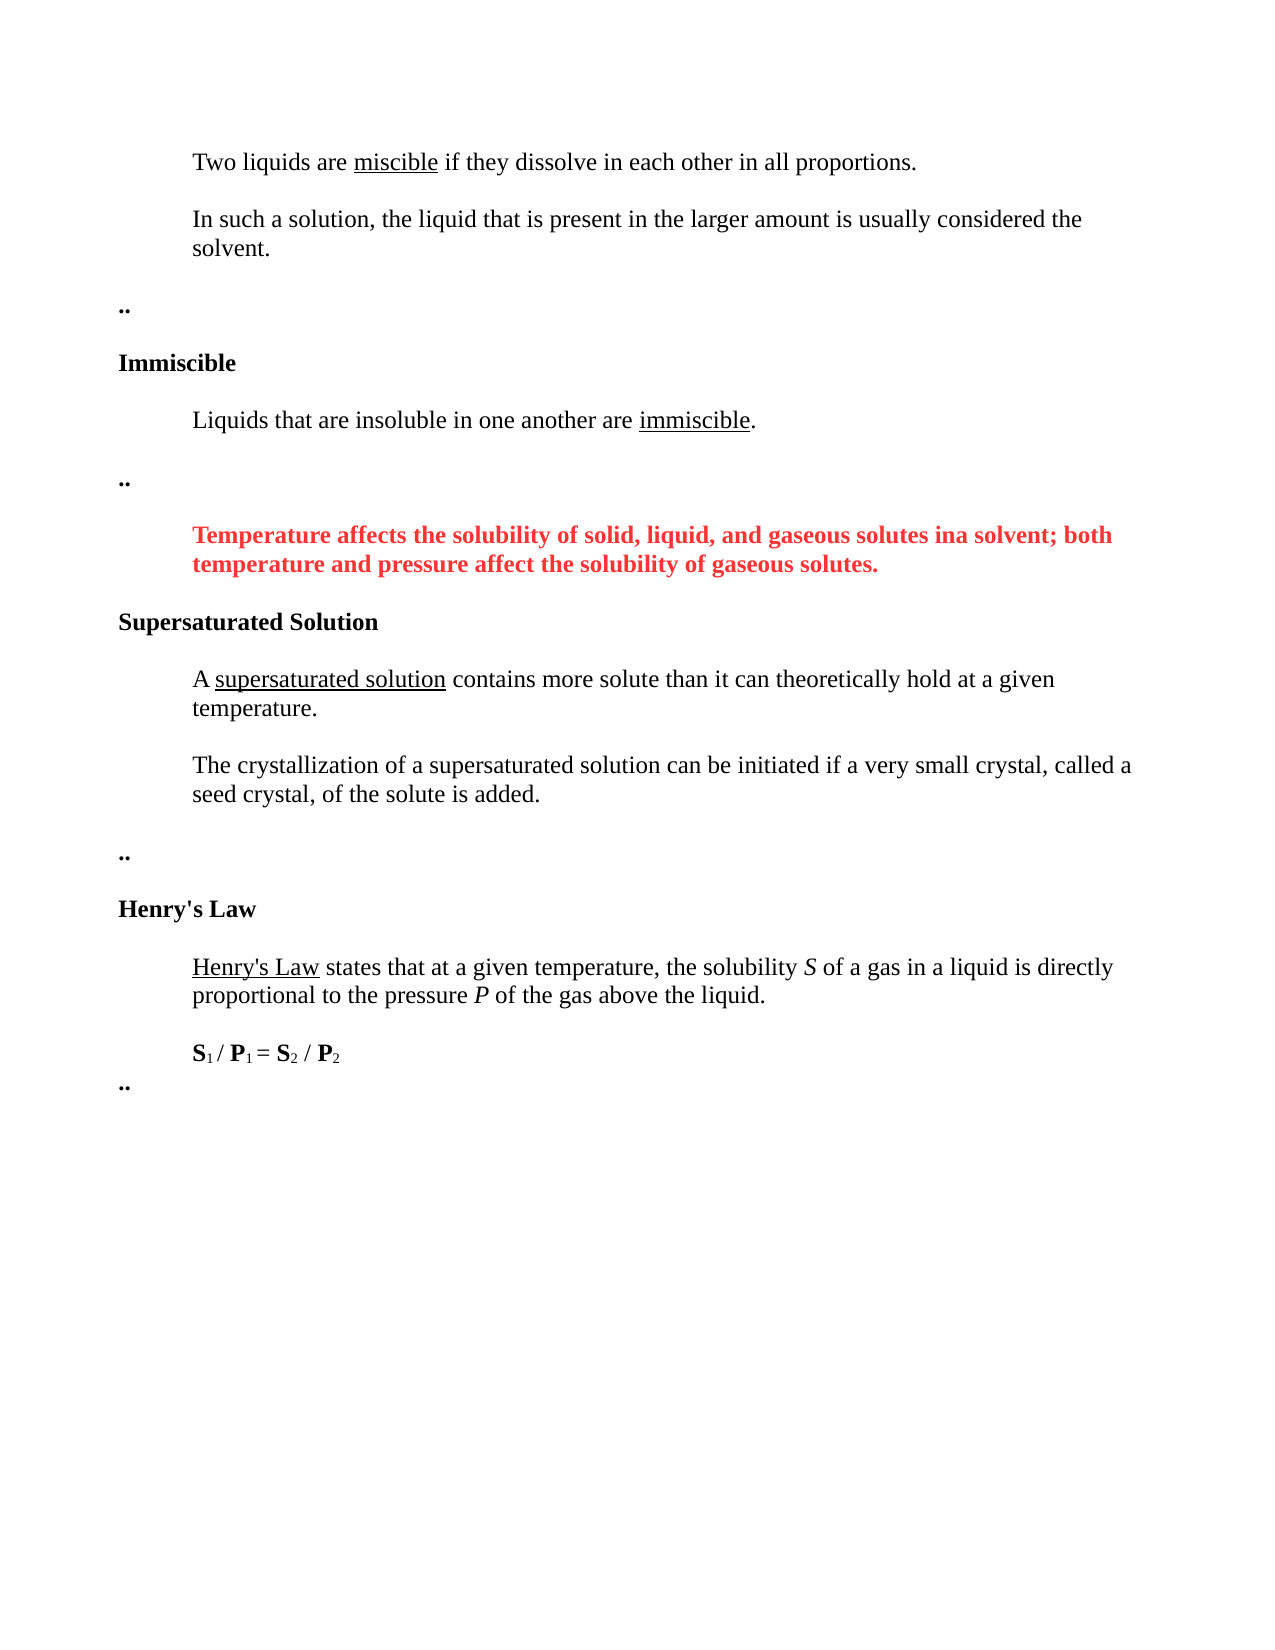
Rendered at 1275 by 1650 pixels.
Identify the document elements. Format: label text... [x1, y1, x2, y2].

text .. [118, 1067, 1157, 1096]
text .. [118, 837, 1157, 866]
text Two liquids are miscible if they dissolve in each other in all proportions. [118, 147, 1157, 176]
text .. [118, 463, 1157, 492]
text Temperature affects the solubility of solid, liquid, and gaseous solutes ina solvent; both temperature and pressure affect the solubility of gaseous solutes. [118, 521, 1157, 578]
text Immiscible [118, 348, 1157, 377]
text A supersaturated solution contains more solute than it can theoretically hold at a given temperature. [118, 664, 1157, 722]
text The crystallization of a supersaturated solution can be initiated if a very small crystal, called a seed crystal, of the solute is added. [118, 751, 1157, 808]
text Liquids that are insoluble in one another are immiscible. [118, 406, 1157, 434]
text Henry's Law states that at a given temperature, the solubility S of a gas in a liquid is directly [118, 952, 1157, 981]
text .. [118, 291, 1157, 319]
text In such a solution, the liquid that is present in the larger amount is usually considered the solvent. [118, 204, 1157, 262]
text Supersaturated Solution [118, 607, 1157, 636]
text S1 / P1 = S2 / P2 [118, 1038, 1157, 1067]
text proportional to the pressure P of the gas above the liquid. [118, 981, 1157, 1009]
text Henry's Law [118, 894, 1157, 923]
